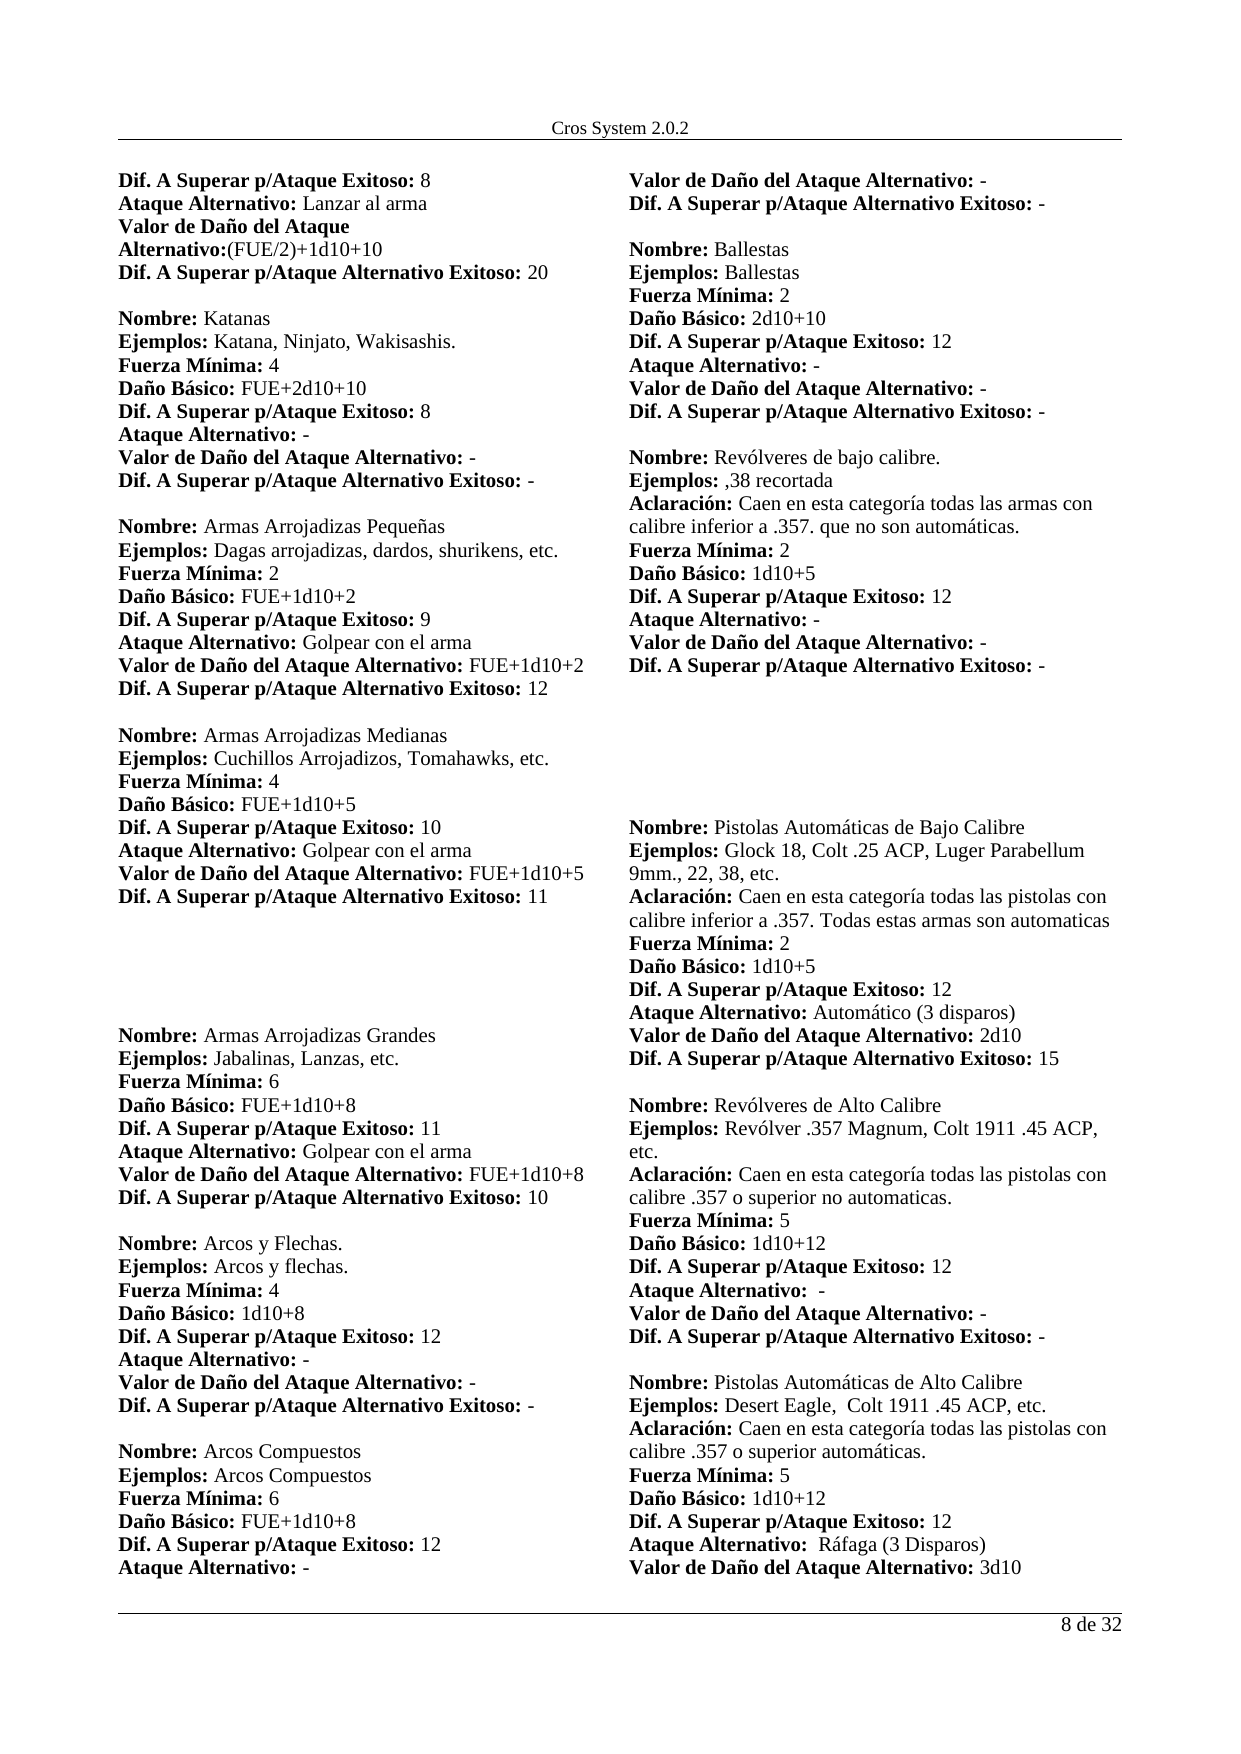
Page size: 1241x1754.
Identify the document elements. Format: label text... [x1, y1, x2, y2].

text Fuerza Mínima: 2 [118, 562, 611, 585]
text Nombre: Armas Arrojadizas Medianas [118, 723, 611, 747]
text Ejemplos: Dagas arrojadizas, dardos, shurikens, etc. [118, 538, 611, 562]
text Fuerza Mínima: 2 [629, 538, 1122, 562]
text Dif. A Superar p/Ataque Exitoso: 12 [118, 1325, 611, 1348]
text Nombre: Arcos Compuestos [118, 1440, 611, 1463]
text Valor de Daño del Ataque Alternativo: 2d10 [629, 1024, 1122, 1047]
text Valor de Daño del Ataque Alternativo: - [629, 631, 1122, 654]
text Fuerza Mínima: 4 [118, 1278, 611, 1302]
text Dif. A Superar p/Ataque Exitoso: 12 [118, 1533, 611, 1556]
text Daño Básico: FUE+1d10+5 [118, 793, 611, 816]
text Valor de Daño del Ataque Alternativo: FUE+1d10+2 [118, 654, 611, 677]
text Dif. A Superar p/Ataque Alternativo Exitoso: 10 [118, 1186, 611, 1209]
text Fuerza Mínima: 2 [629, 284, 1122, 307]
text Fuerza Mínima: 4 [118, 770, 611, 793]
text Dif. A Superar p/Ataque Exitoso: 12 [629, 585, 1122, 608]
text Ataque Alternativo: Golpear con el arma [118, 631, 611, 654]
text Ataque Alternativo: - [118, 1556, 611, 1579]
text Valor de Daño del Ataque Alternativo: FUE+1d10+5 [118, 862, 611, 885]
text Ataque Alternativo: - [629, 353, 1122, 377]
text Dif. A Superar p/Ataque Alternativo Exitoso: - [629, 654, 1122, 677]
text Daño Básico: FUE+2d10+10 [118, 377, 611, 400]
text Ejemplos: Arcos Compuestos [118, 1463, 611, 1487]
text Dif. A Superar p/Ataque Alternativo Exitoso: - [629, 1325, 1122, 1348]
text Aclaración: Caen en esta categoría todas las armas con calibre inferior a .357. que no son automáticas. [629, 492, 1122, 538]
text Dif. A Superar p/Ataque Exitoso: 12 [629, 978, 1122, 1001]
text Daño Básico: 1d10+5 [629, 955, 1122, 978]
text Nombre: Katanas [118, 307, 611, 330]
text Nombre: Armas Arrojadizas Pequeñas [118, 515, 611, 538]
text Ejemplos: Arcos y flechas. [118, 1255, 611, 1278]
text Dif. A Superar p/Ataque Alternativo Exitoso: - [118, 469, 611, 492]
text Dif. A Superar p/Ataque Alternativo Exitoso: 20 [118, 261, 611, 284]
text Valor de Daño del Ataque Alternativo: - [629, 377, 1122, 400]
text Nombre: Arcos y Flechas. [118, 1232, 611, 1255]
text Daño Básico: 2d10+10 [629, 307, 1122, 330]
text Fuerza Mínima: 6 [118, 1487, 611, 1510]
text Dif. A Superar p/Ataque Exitoso: 12 [629, 330, 1122, 353]
text Aclaración: Caen en esta categoría todas las pistolas con calibre inferior a .357. Todas estas armas son automaticas [629, 885, 1122, 932]
text Valor de Daño del Ataque Alternativo: - [629, 168, 1122, 192]
text Valor de Daño del Ataque Alternativo: FUE+1d10+8 [118, 1163, 611, 1186]
text Fuerza Mínima: 5 [629, 1209, 1122, 1232]
text Ataque Alternativo: Golpear con el arma [118, 839, 611, 862]
text Dif. A Superar p/Ataque Alternativo Exitoso: 12 [118, 677, 611, 700]
text Valor de Daño del Ataque Alternativo: - [118, 446, 611, 469]
text Fuerza Mínima: 4 [118, 353, 611, 377]
text Daño Básico: 1d10+12 [629, 1487, 1122, 1510]
text Dif. A Superar p/Ataque Exitoso: 10 [118, 816, 611, 839]
text Daño Básico: FUE+1d10+8 [118, 1510, 611, 1533]
text Nombre: Armas Arrojadizas Grandes [118, 1024, 611, 1047]
text Ejemplos: Cuchillos Arrojadizos, Tomahawks, etc. [118, 747, 611, 770]
text Ataque Alternativo: - [118, 423, 611, 446]
text Daño Básico: 1d10+5 [629, 562, 1122, 585]
text Dif. A Superar p/Ataque Exitoso: 11 [118, 1117, 611, 1140]
text Dif. A Superar p/Ataque Exitoso: 8 [118, 168, 611, 192]
text Fuerza Mínima: 2 [629, 932, 1122, 955]
text Ejemplos: Jabalinas, Lanzas, etc. [118, 1047, 611, 1070]
text Ejemplos: Glock 18, Colt .25 ACP, Luger Parabellum 9mm., 22, 38, etc. [629, 839, 1122, 885]
text Valor de Daño del Ataque Alternativo:(FUE/2)+1d10+10 [118, 215, 611, 261]
text Dif. A Superar p/Ataque Exitoso: 12 [629, 1510, 1122, 1533]
text Dif. A Superar p/Ataque Alternativo Exitoso: 11 [118, 885, 611, 908]
text Dif. A Superar p/Ataque Exitoso: 9 [118, 608, 611, 631]
text Ataque Alternativo: Golpear con el arma [118, 1140, 611, 1163]
text Ataque Alternativo: Automático (3 disparos) [629, 1001, 1122, 1024]
text Daño Básico: 1d10+8 [118, 1302, 611, 1325]
text Fuerza Mínima: 6 [118, 1070, 611, 1093]
text Fuerza Mínima: 5 [629, 1463, 1122, 1487]
text Ejemplos: Desert Eagle, Colt 1911 .45 ACP, etc. [629, 1394, 1122, 1417]
text Nombre: Revólveres de Alto Calibre [629, 1093, 1122, 1117]
text Dif. A Superar p/Ataque Exitoso: 12 [629, 1255, 1122, 1278]
text Valor de Daño del Ataque Alternativo: - [629, 1302, 1122, 1325]
text Dif. A Superar p/Ataque Alternativo Exitoso: - [118, 1394, 611, 1417]
text Daño Básico: 1d10+12 [629, 1232, 1122, 1255]
text Nombre: Pistolas Automáticas de Bajo Calibre [629, 816, 1122, 839]
text Nombre: Revólveres de bajo calibre. [629, 446, 1122, 469]
text Ataque Alternativo: - [118, 1348, 611, 1371]
text Dif. A Superar p/Ataque Exitoso: 8 [118, 400, 611, 423]
text Ataque Alternativo: Lanzar al arma [118, 192, 611, 215]
text Ataque Alternativo: - [629, 608, 1122, 631]
text Ataque Alternativo: - [629, 1278, 1122, 1302]
text Daño Básico: FUE+1d10+2 [118, 585, 611, 608]
text Ejemplos: Ballestas [629, 261, 1122, 284]
text Aclaración: Caen en esta categoría todas las pistolas con calibre .357 o superior automáticas. [629, 1417, 1122, 1463]
text Nombre: Pistolas Automáticas de Alto Calibre [629, 1371, 1122, 1394]
text Daño Básico: FUE+1d10+8 [118, 1093, 611, 1117]
text Dif. A Superar p/Ataque Alternativo Exitoso: 15 [629, 1047, 1122, 1070]
text Dif. A Superar p/Ataque Alternativo Exitoso: - [629, 400, 1122, 423]
text Ejemplos: ,38 recortada [629, 469, 1122, 492]
text Ejemplos: Katana, Ninjato, Wakisashis. [118, 330, 611, 353]
text Valor de Daño del Ataque Alternativo: 3d10 [629, 1556, 1122, 1579]
text Nombre: Ballestas [629, 238, 1122, 261]
text Aclaración: Caen en esta categoría todas las pistolas con calibre .357 o superior no automaticas. [629, 1163, 1122, 1209]
text Ejemplos: Revólver .357 Magnum, Colt 1911 .45 ACP, etc. [629, 1117, 1122, 1163]
text Dif. A Superar p/Ataque Alternativo Exitoso: - [629, 192, 1122, 215]
text Ataque Alternativo: Ráfaga (3 Disparos) [629, 1533, 1122, 1556]
text Valor de Daño del Ataque Alternativo: - [118, 1371, 611, 1394]
